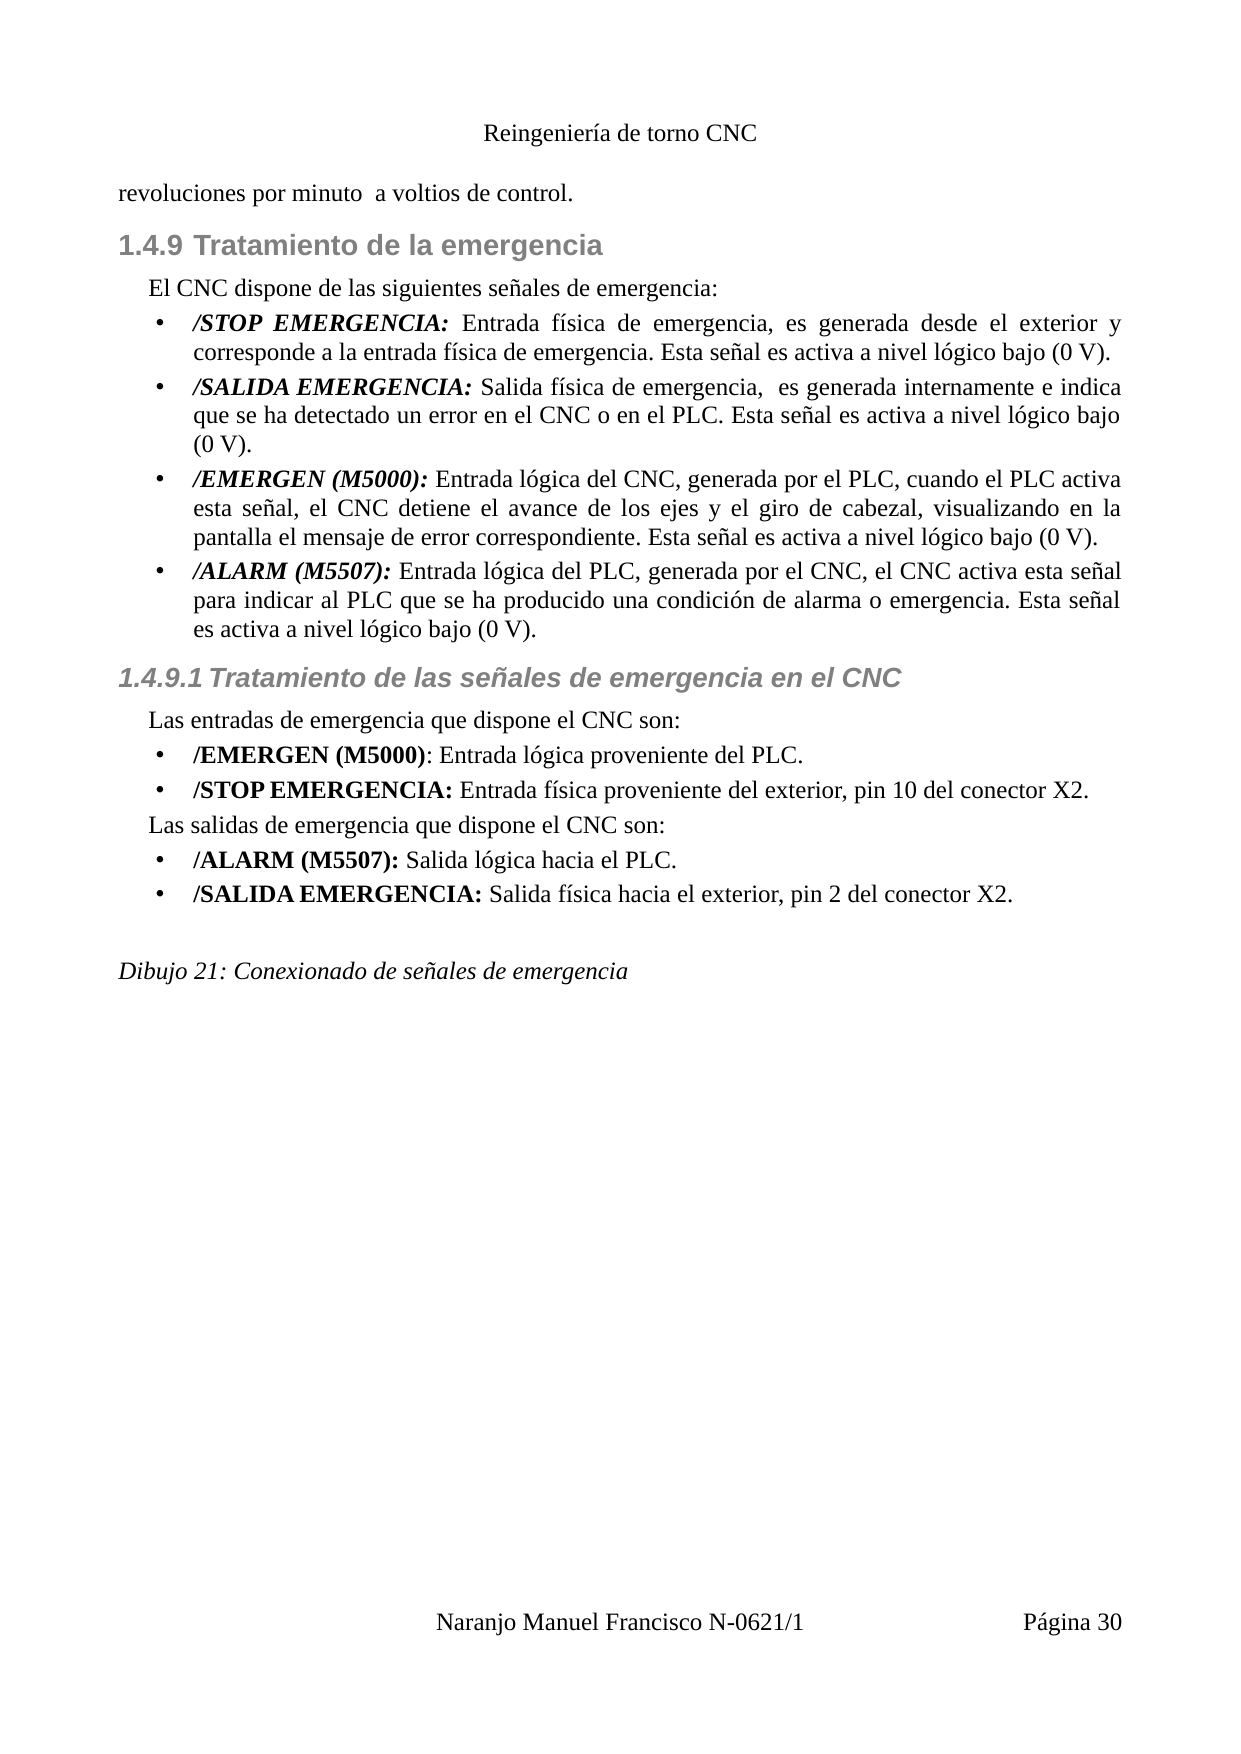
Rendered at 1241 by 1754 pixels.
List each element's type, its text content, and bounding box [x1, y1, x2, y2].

list /STOP EMERGENCIA: Entrada física de emergencia, es generada desde el exterior y corresponde a la entrada física de emergencia. Esta señal es activa a nivel lógico bajo (0 V). [156, 308, 1122, 366]
text Las salidas de emergencia que dispone el CNC son: [118, 810, 1122, 839]
list /SALIDA EMERGENCIA: Salida física hacia el exterior, pin 2 del conector X2. [156, 879, 1122, 908]
list /EMERGEN (M5000): Entrada lógica del CNC, generada por el PLC, cuando el PLC activa esta señal, el CNC detiene el avance de los ejes y el giro de cabezal, visualizando en la pantalla el mensaje de error correspondiente. Esta señal es activa a nivel lógico bajo (0 V). [156, 464, 1122, 550]
text Dibujo 21: Conexionado de señales de emergencia [118, 956, 1122, 985]
list /SALIDA EMERGENCIA: Salida física de emergencia, es generada internamente e indica que se ha detectado un error en el CNC o en el PLC. Esta señal es activa a nivel lógico bajo (0 V). [156, 372, 1122, 458]
list /ALARM (M5507): Salida lógica hacia el PLC. [156, 845, 1122, 873]
text El CNC dispone de las siguientes señales de emergencia: [118, 273, 1122, 302]
text El ajuste de las distintas ganancias es similar al explicado para los ejes en el capítulo 1.4.5.3 Ajuste de las ganancias aplicado a los ejes disponible en la página 18, debe tenerse en cuenta nuevamente que para trabajar a lazo cerrado es necesario disponer de una referencia de posición en el husillo, la cuál no formaba parte inicialmente de la máquina y dado que el inversor del husillo no es capaz de regular por debajo de un hertz el control de ganancia sólo fue posible de forma proporcional a lazo abierto, la variable PROGAIN termino indicando la constante de conversión de revoluciones por minuto a voltios de control. [118, 178, 1122, 207]
subtitle Tratamiento de las señales de emergencia en el CNC [118, 661, 1122, 693]
subtitle Tratamiento de la emergencia [118, 227, 1122, 261]
list /EMERGEN (M5000): Entrada lógica proveniente del PLC. [156, 740, 1122, 769]
list /STOP EMERGENCIA: Entrada física proveniente del exterior, pin 10 del conector X2. [156, 775, 1122, 804]
list /ALARM (M5507): Entrada lógica del PLC, generada por el CNC, el CNC activa esta señal para indicar al PLC que se ha producido una condición de alarma o emergencia. Esta señal es activa a nivel lógico bajo (0 V). [156, 556, 1122, 643]
text Las entradas de emergencia que dispone el CNC son: [118, 706, 1122, 734]
